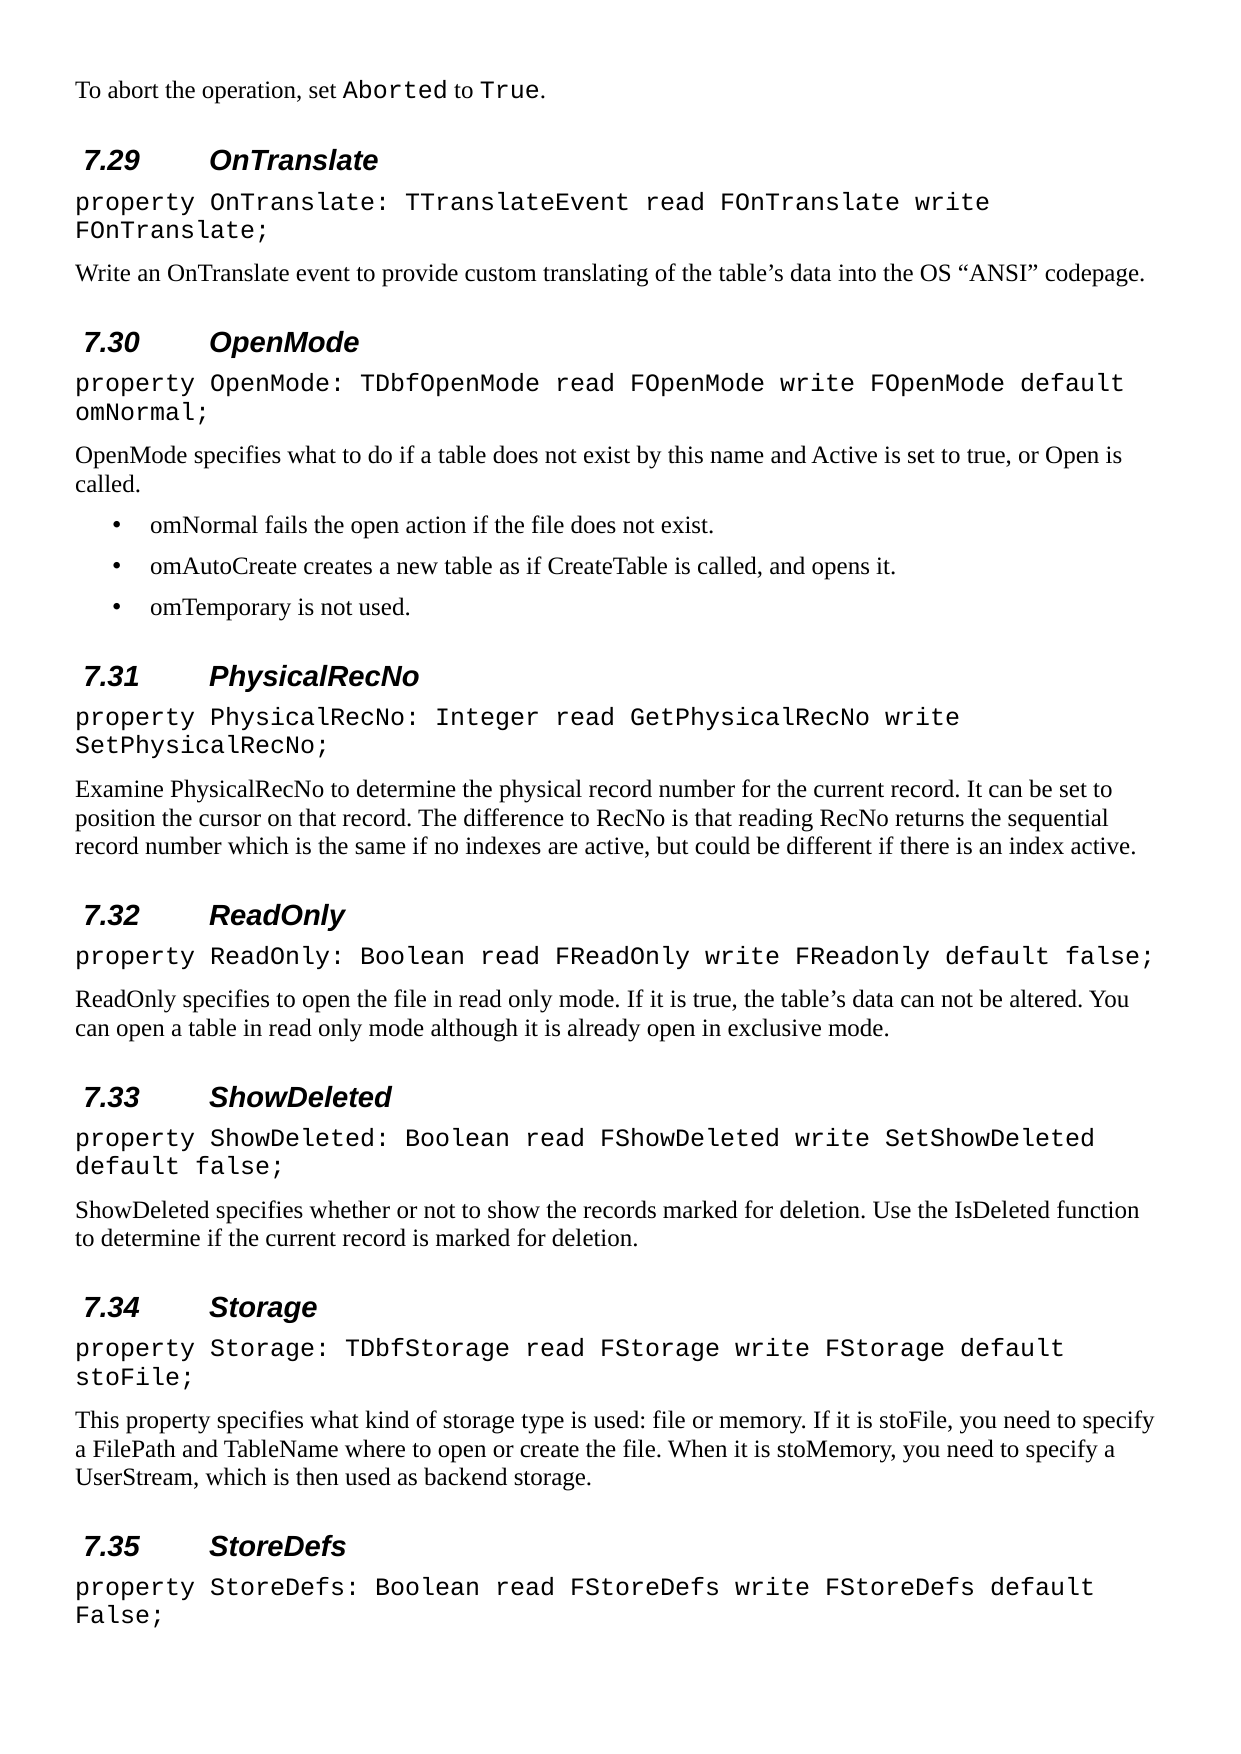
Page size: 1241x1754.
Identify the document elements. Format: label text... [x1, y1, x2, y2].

text property ReadOnly: Boolean read FReadOnly write FReadonly default false; [75, 944, 1165, 972]
text Write an OnTranslate event to provide custom translating of the table’s data into the OS “ANSI” codepage. [75, 258, 1165, 287]
list omTemporary is not used. [112, 592, 1165, 621]
text This property specifies what kind of storage type is used: file or memory. If it is stoFile, you need to specify a FilePath and TableName where to open or create the file. When it is stoMemory, you need to specify a UserStream, which is then used as backend storage. [75, 1405, 1165, 1491]
subtitle PhysicalRecNo [75, 659, 1165, 692]
subtitle OpenMode [75, 325, 1165, 358]
text property ShowDeleted: Boolean read FShowDeleted write SetShowDeleted default false; [75, 1126, 1165, 1182]
text To abort the operation, set Aborted to True. [75, 75, 1165, 106]
text OpenMode specifies what to do if a table does not exist by this name and Active is set to true, or Open is called. [75, 440, 1165, 497]
text ShowDeleted specifies whether or not to show the records marked for deletion. Use the IsDeleted function to determine if the current record is marked for deletion. [75, 1195, 1165, 1252]
list omAutoCreate creates a new table as if CreateTable is called, and opens it. [112, 551, 1165, 580]
subtitle ReadOnly [75, 898, 1165, 931]
text property StoreDefs: Boolean read FStoreDefs write FStoreDefs default False; [75, 1575, 1165, 1631]
text property OnTranslate: TTranslateEvent read FOnTranslate write FOnTranslate; [75, 189, 1165, 246]
subtitle OnTranslate [75, 143, 1165, 177]
subtitle ShowDeleted [75, 1079, 1165, 1113]
subtitle Storage [75, 1290, 1165, 1323]
text ReadOnly specifies to open the file in read only mode. If it is true, the table’s data can not be altered. You can open a table in read only mode although it is already open in exclusive mode. [75, 984, 1165, 1042]
text property Storage: TDbfStorage read FStorage write FStorage default stoFile; [75, 1336, 1165, 1392]
text property PhysicalRecNo: Integer read GetPhysicalRecNo write SetPhysicalRecNo; [75, 705, 1165, 761]
subtitle StoreDefs [75, 1529, 1165, 1562]
list omNormal fails the open action if the file does not exist. [112, 510, 1165, 539]
text property OpenMode: TDbfOpenMode read FOpenMode write FOpenMode default omNormal; [75, 371, 1165, 427]
text Examine PhysicalRecNo to determine the physical record number for the current record. It can be set to position the cursor on that record. The difference to RecNo is that reading RecNo returns the sequential record number which is the same if no indexes are active, but could be different if there is an index active. [75, 774, 1165, 860]
